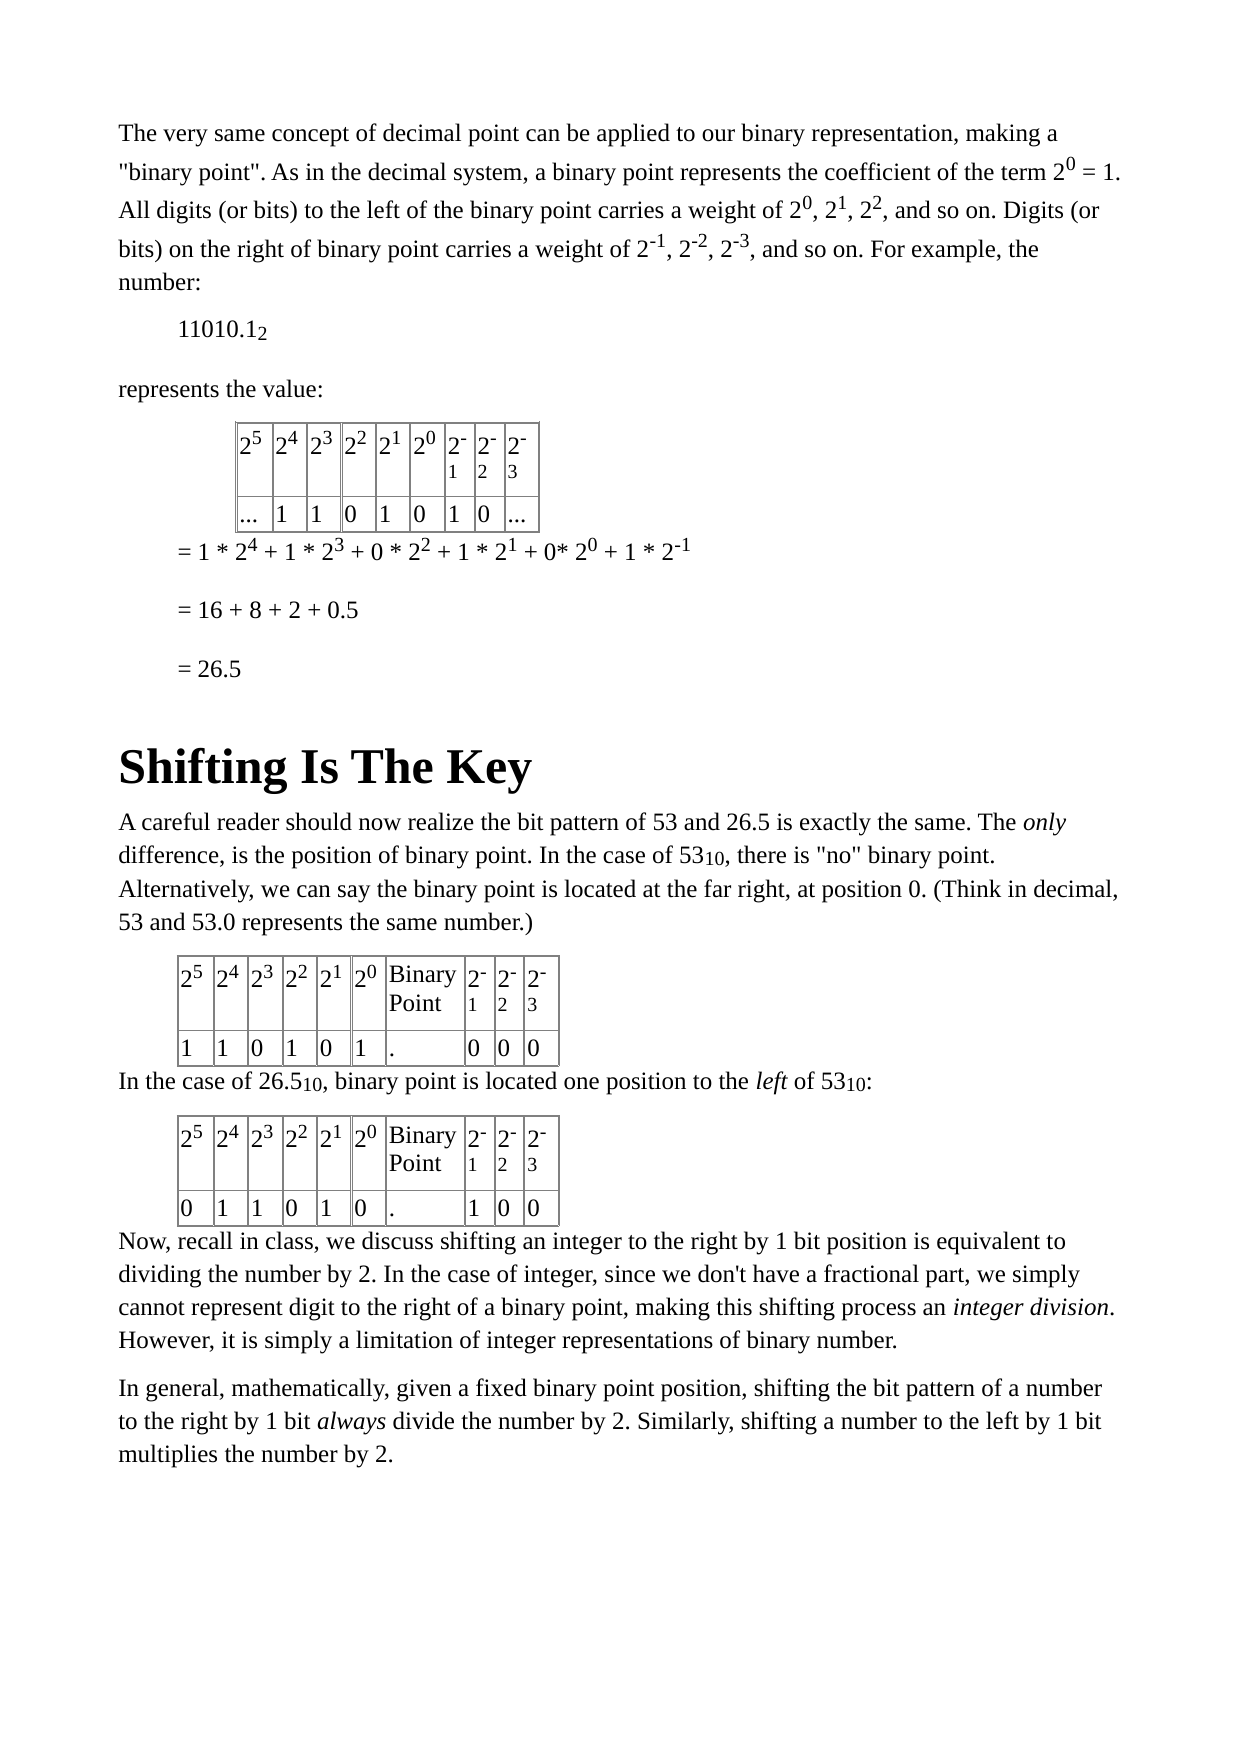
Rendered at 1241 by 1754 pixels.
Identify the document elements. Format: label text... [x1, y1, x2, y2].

table_header 2-3 [525, 1117, 558, 1190]
table_header 2-2 [496, 1117, 523, 1190]
table_cell 1 [466, 1191, 494, 1225]
table_cell ... [506, 497, 538, 531]
text = 1 * 24 + 1 * 23 + 0 * 22 + 1 * 21 + 0* 20 + 1 * 2-1 [177, 532, 1063, 566]
table_header 24 [274, 424, 306, 496]
table_header 21 [377, 424, 409, 496]
table_header 24 [215, 957, 247, 1029]
table_header 20 [411, 424, 444, 496]
table_header 21 [318, 957, 350, 1029]
table_header 2-2 [496, 957, 523, 1029]
table_header 20 [353, 957, 385, 1029]
table_cell 0 [353, 1191, 385, 1225]
table_header 2-2 [476, 424, 504, 496]
subtitle Shifting Is The Key [118, 737, 1122, 794]
text Now, recall in class, we discuss shifting an integer to the right by 1 bit position is equivalent to dividing the number by 2. In the case of integer, since we don't have a fractional part, we simply cannot represent digit to the right of a binary point, making this shifting process an integer division. However, it is simply a limitation of integer representations of binary number. [118, 1226, 1122, 1354]
table_header 2-3 [506, 424, 538, 496]
table_cell 1 [353, 1031, 385, 1064]
table_cell 0 [411, 497, 444, 531]
text 11010.12 [177, 314, 1063, 344]
table_header 22 [284, 957, 316, 1029]
table_cell 0 [343, 497, 375, 531]
table_header 2-3 [525, 957, 558, 1029]
table_cell 0 [318, 1031, 350, 1064]
table_header 24 [215, 1117, 247, 1190]
table_header 25 [179, 1117, 213, 1190]
table_cell 0 [525, 1191, 558, 1225]
table_cell 0 [466, 1031, 494, 1064]
table_header 23 [249, 957, 282, 1029]
table_header 22 [343, 424, 375, 496]
table_cell 1 [318, 1191, 350, 1225]
table_cell 1 [284, 1031, 316, 1064]
table_cell 1 [249, 1191, 282, 1225]
table_cell 1 [274, 497, 306, 531]
table_cell 0 [476, 497, 504, 531]
table_header 23 [308, 424, 340, 496]
table_header 22 [284, 1117, 316, 1190]
table_header 21 [318, 1117, 350, 1190]
table_cell 0 [249, 1031, 282, 1064]
text In general, mathematically, given a fixed binary point position, shifting the bit pattern of a number to the right by 1 bit always divide the number by 2. Similarly, shifting a number to the left by 1 bit multiplies the number by 2. [118, 1373, 1122, 1468]
table_cell 0 [525, 1031, 558, 1064]
table_cell 1 [377, 497, 409, 531]
table_header Binary Point [387, 957, 464, 1029]
table_cell 1 [215, 1031, 247, 1064]
table_header 23 [249, 1117, 282, 1190]
table_header 2-1 [466, 957, 494, 1029]
table_cell . [387, 1031, 464, 1064]
text = 16 + 8 + 2 + 0.5 [177, 596, 1063, 624]
table_header Binary Point [387, 1117, 464, 1190]
table_cell ... [238, 497, 272, 531]
text represents the value: [118, 374, 1122, 403]
table_header 2-1 [446, 424, 474, 496]
table_header 20 [353, 1117, 385, 1190]
table_cell 0 [284, 1191, 316, 1225]
table_cell 1 [179, 1031, 213, 1064]
table_header 25 [179, 957, 213, 1029]
text A careful reader should now realize the bit pattern of 53 and 26.5 is exactly the same. The only difference, is the position of binary point. In the case of 5310, there is "no" binary point. Alternatively, we can say the binary point is located at the far right, at position 0. (Think in decimal, 53 and 53.0 represents the same number.) [118, 807, 1122, 936]
text = 26.5 [177, 654, 1063, 682]
table_cell 1 [308, 497, 340, 531]
table_header 25 [238, 424, 272, 496]
table_cell . [387, 1191, 464, 1225]
table_cell 1 [446, 497, 474, 531]
text In the case of 26.510, binary point is located one position to the left of 5310: [118, 1066, 1122, 1096]
table_cell 0 [496, 1191, 523, 1225]
text The very same concept of decimal point can be applied to our binary representation, making a "binary point". As in the decimal system, a binary point represents the coefficient of the term 20 = 1. All digits (or bits) to the left of the binary point carries a weight of 20, 21, 22, and so on. Digits (or bits) on the right of binary point carries a weight of 2-1, 2-2, 2-3, and so on. For example, the number: [118, 118, 1122, 296]
table_cell 1 [215, 1191, 247, 1225]
table_cell 0 [496, 1031, 523, 1064]
table_header 2-1 [466, 1117, 494, 1190]
table_cell 0 [179, 1191, 213, 1225]
